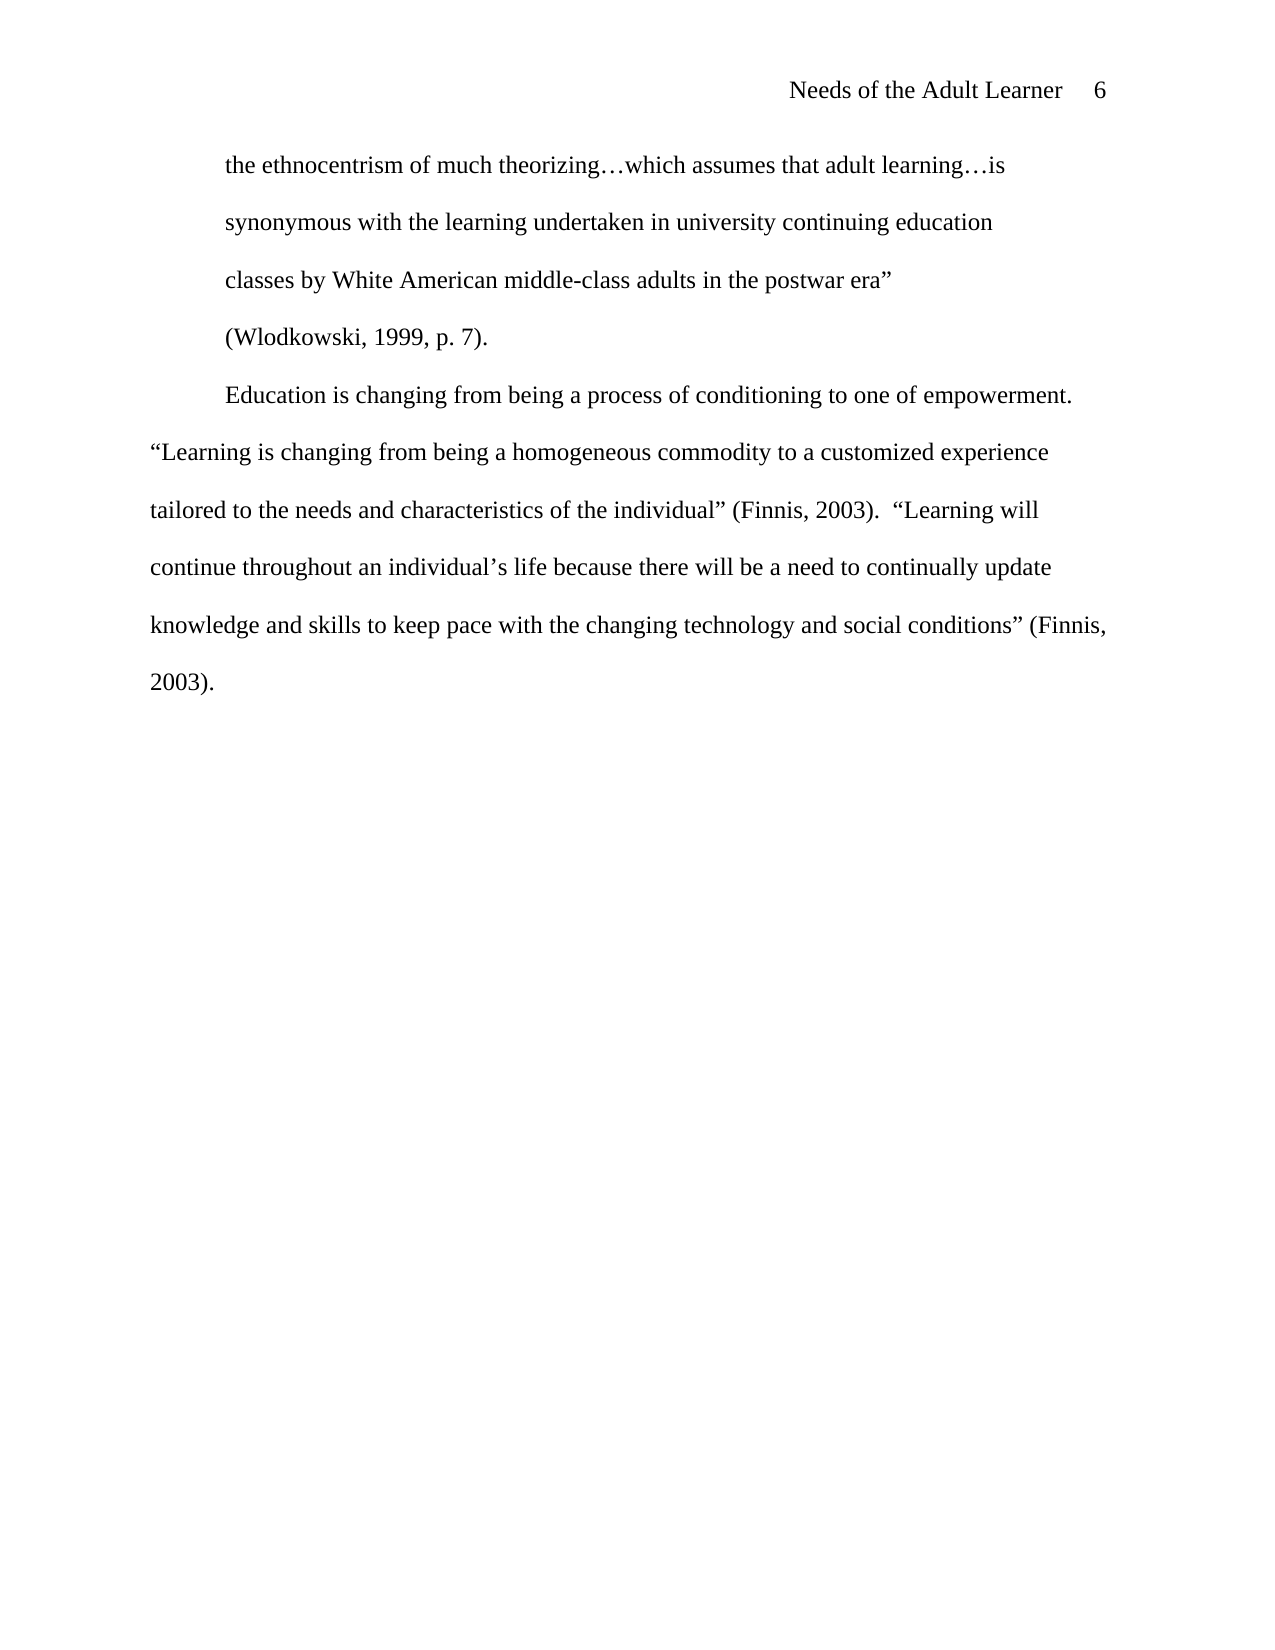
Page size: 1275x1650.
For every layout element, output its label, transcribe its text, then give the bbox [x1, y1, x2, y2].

text the ethnocentrism of much theorizing…which assumes that adult learning…is synonymous with the learning undertaken in university continuing education [225, 150, 1125, 236]
text (Wlodkowski, 1999, p. 7). [225, 322, 1125, 351]
text Education is changing from being a process of conditioning to one of empowerment. “Learning is changing from being a homogeneous commodity to a customized experience tailored to the needs and characteristics of the individual” (Finnis, 2003). “Learning will continue throughout an individual’s life because there will be a need to continually update knowledge and skills to keep pace with the changing technology and social conditions” (Finnis, 2003). [150, 380, 1125, 696]
text classes by White American middle-class adults in the postwar era” [225, 265, 1125, 294]
